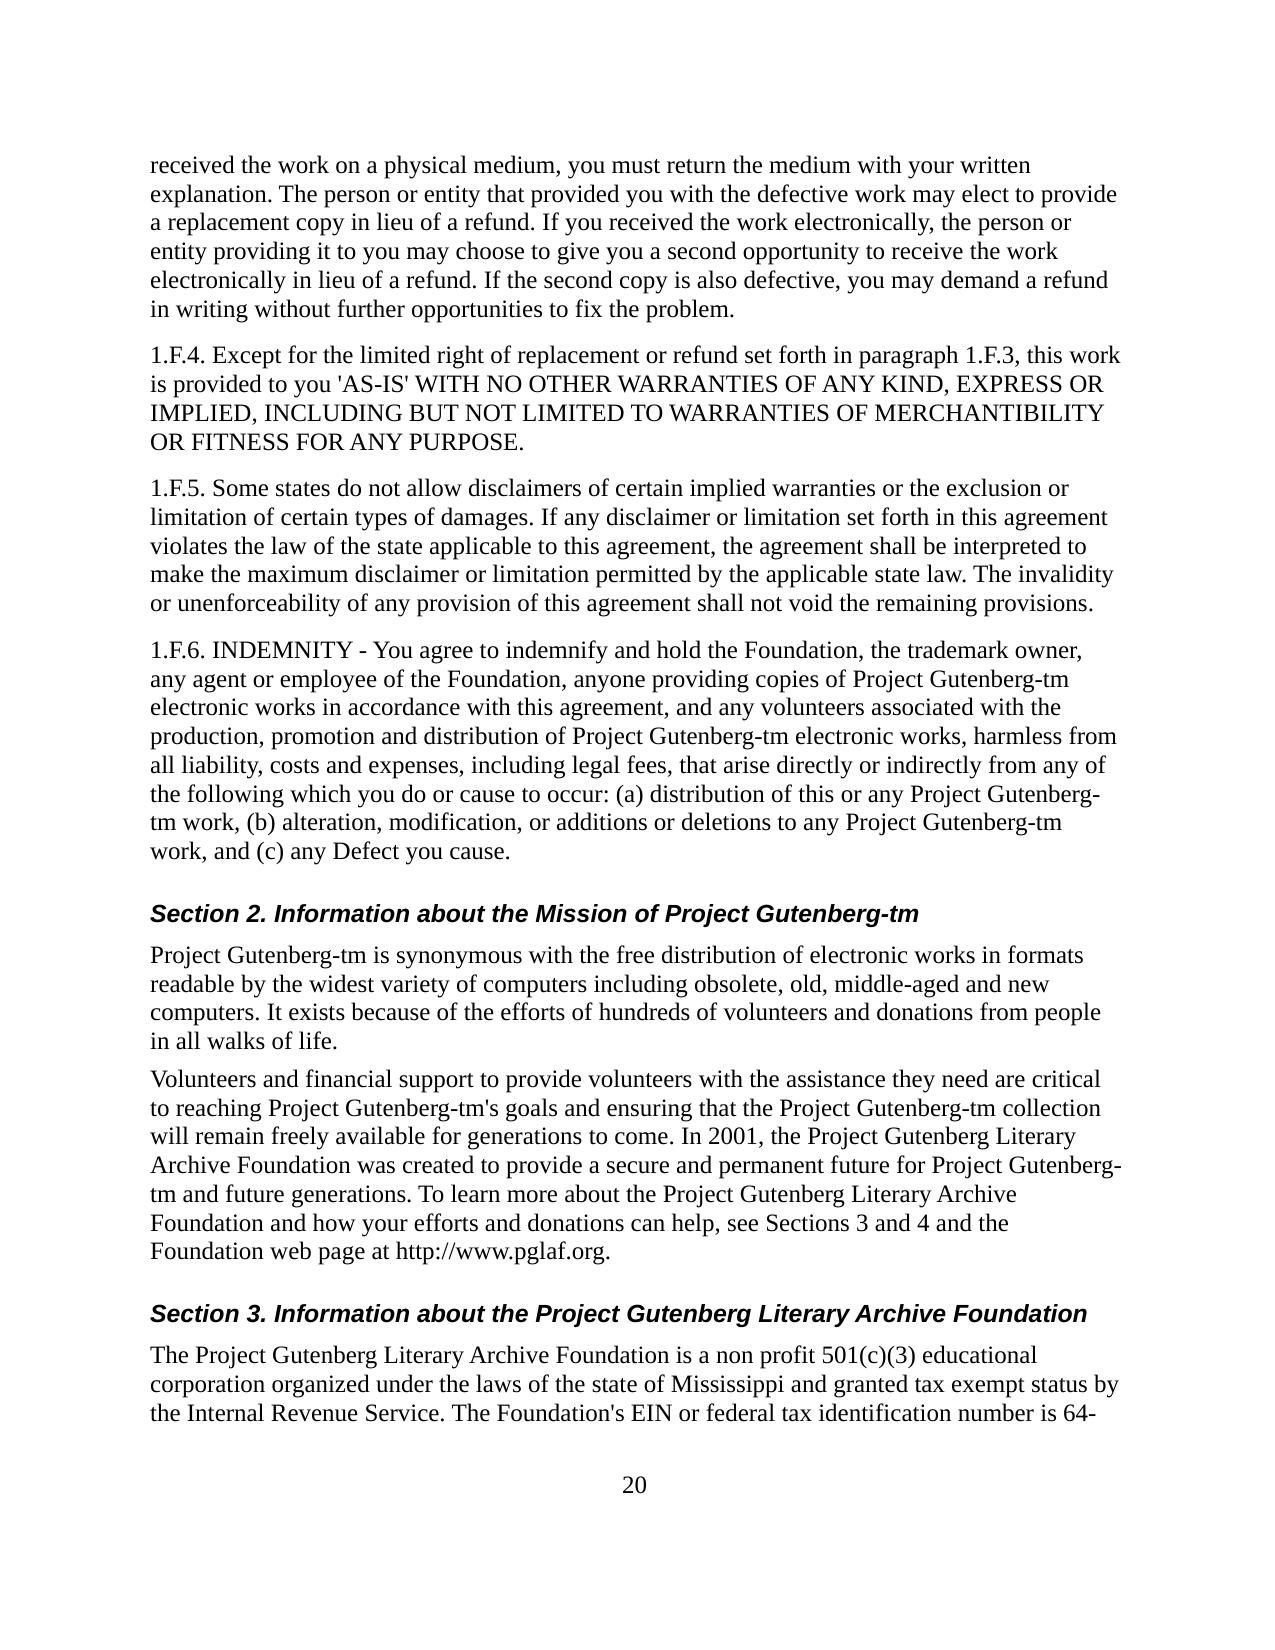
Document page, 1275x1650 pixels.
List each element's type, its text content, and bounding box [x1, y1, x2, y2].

subtitle Section 2. Information about the Mission of Project Gutenberg-tm [150, 899, 1125, 927]
text 1.F.4. Except for the limited right of replacement or refund set forth in paragraph 1.F.3, this work is provided to you 'AS-IS' WITH NO OTHER WARRANTIES OF ANY KIND, EXPRESS OR IMPLIED, INCLUDING BUT NOT LIMITED TO WARRANTIES OF MERCHANTIBILITY OR FITNESS FOR ANY PURPOSE. [150, 340, 1125, 455]
text Volunteers and financial support to provide volunteers with the assistance they need are critical to reaching Project Gutenberg-tm's goals and ensuring that the Project Gutenberg-tm collection will remain freely available for generations to come. In 2001, the Project Gutenberg Literary Archive Foundation was created to provide a secure and permanent future for Project Gutenberg-tm and future generations. To learn more about the Project Gutenberg Literary Archive Foundation and how your efforts and donations can help, see Sections 3 and 4 and the Foundation web page at http://www.pglaf.org. [150, 1064, 1125, 1265]
text The Project Gutenberg Literary Archive Foundation is a non profit 501(c)(3) educational corporation organized under the laws of the state of Mississippi and granted tax exempt status by the Internal Revenue Service. The Foundation's EIN or federal tax identification number is 64- [150, 1340, 1125, 1426]
text 1.F.6. INDEMNITY - You agree to indemnify and hold the Foundation, the trademark owner, any agent or employee of the Foundation, anyone providing copies of Project Gutenberg-tm electronic works in accordance with this agreement, and any volunteers associated with the production, promotion and distribution of Project Gutenberg-tm electronic works, harmless from all liability, costs and expenses, including legal fees, that arise directly or indirectly from any of the following which you do or cause to occur: (a) distribution of this or any Project Gutenberg-tm work, (b) alteration, modification, or additions or deletions to any Project Gutenberg-tm work, and (c) any Defect you cause. [150, 635, 1125, 865]
text received the work on a physical medium, you must return the medium with your written explanation. The person or entity that provided you with the defective work may elect to provide a replacement copy in lieu of a refund. If you received the work electronically, the person or entity providing it to you may choose to give you a second opportunity to receive the work electronically in lieu of a refund. If the second copy is also defective, you may demand a refund in writing without further opportunities to fix the problem. [150, 150, 1125, 322]
subtitle Section 3. Information about the Project Gutenberg Literary Archive Foundation [150, 1299, 1125, 1328]
text 1.F.5. Some states do not allow disclaimers of certain implied warranties or the exclusion or limitation of certain types of damages. If any disclaimer or limitation set forth in this agreement violates the law of the state applicable to this agreement, the agreement shall be interpreted to make the maximum disclaimer or limitation permitted by the applicable state law. The invalidity or unenforceability of any provision of this agreement shall not void the remaining provisions. [150, 473, 1125, 617]
text Project Gutenberg-tm is synonymous with the free distribution of electronic works in formats readable by the widest variety of computers including obsolete, old, middle-aged and new computers. It exists because of the efforts of hundreds of volunteers and donations from people in all walks of life. [150, 940, 1125, 1055]
